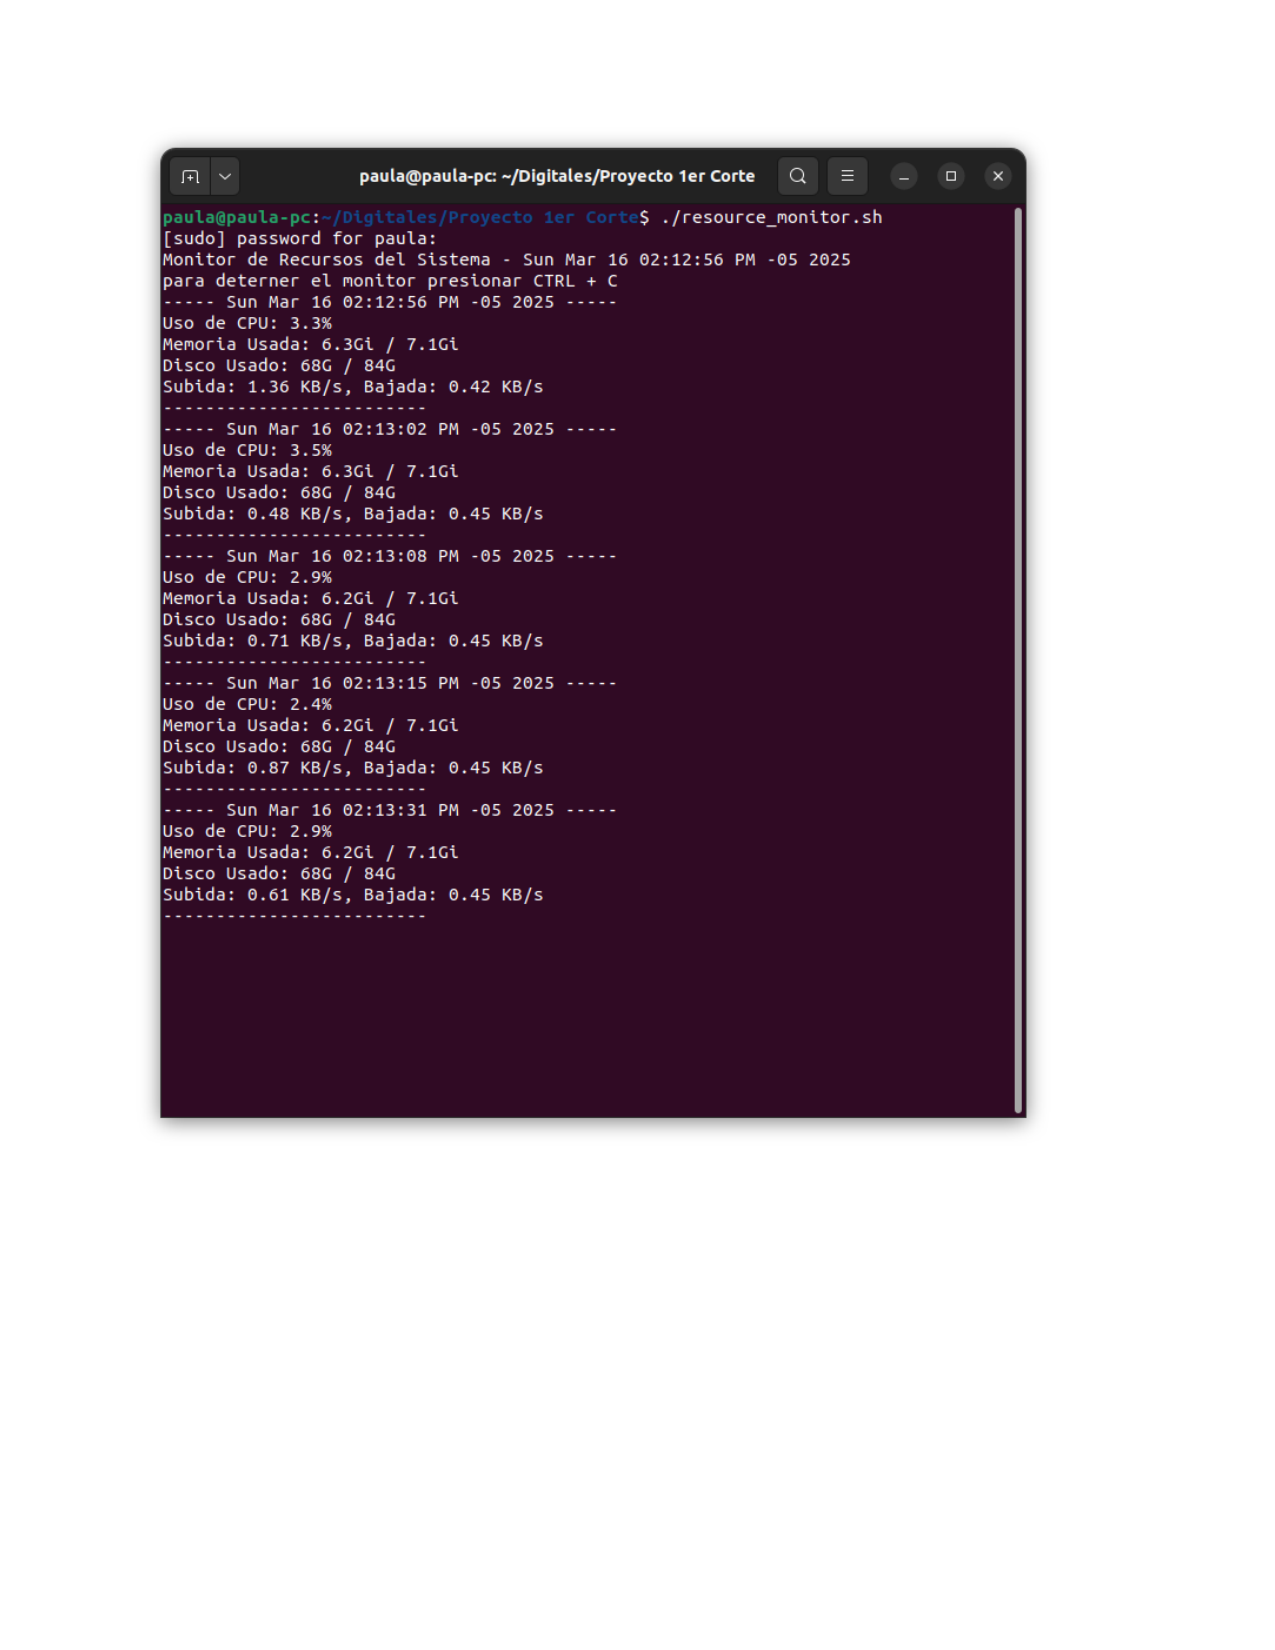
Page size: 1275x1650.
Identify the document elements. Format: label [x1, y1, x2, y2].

picture [131, 122, 1056, 1151]
